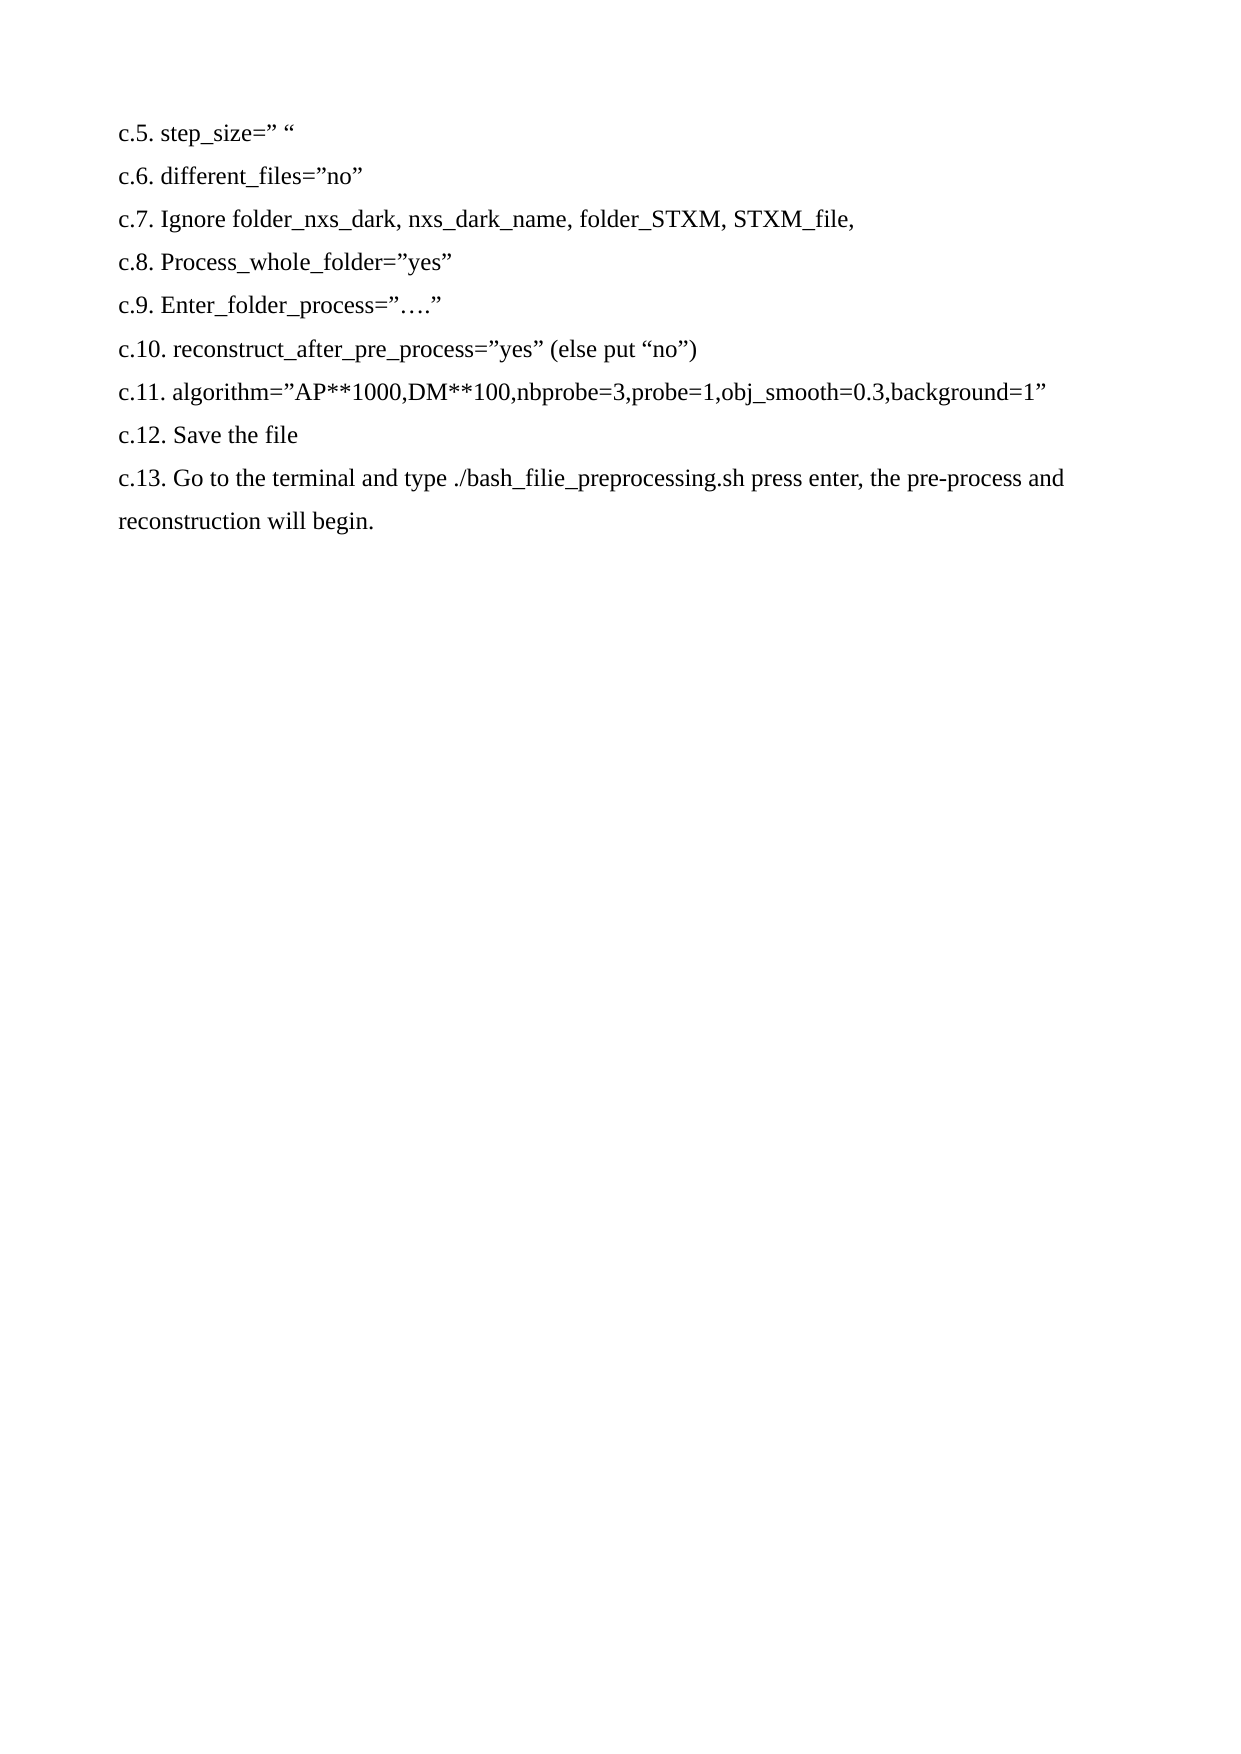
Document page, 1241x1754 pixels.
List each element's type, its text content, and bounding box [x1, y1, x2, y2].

text c.12. Save the file [118, 420, 1122, 449]
text c.10. reconstruct_after_pre_process=”yes” (else put “no”) [118, 334, 1122, 362]
text c.6. different_files=”no” [118, 161, 1122, 190]
text c.11. algorithm=”AP**1000,DM**100,nbprobe=3,probe=1,obj_smooth=0.3,background=1” [118, 377, 1122, 406]
text c.9. Enter_folder_process=”….” [118, 291, 1122, 319]
text c.7. Ignore folder_nxs_dark, nxs_dark_name, folder_STXM, STXM_file, [118, 204, 1122, 233]
text c.13. Go to the terminal and type ./bash_filie_preprocessing.sh press enter, the pre-process and reconstruction will begin. [118, 463, 1122, 535]
text c.5. step_size=” “ [118, 118, 1122, 147]
text c.8. Process_whole_folder=”yes” [118, 247, 1122, 276]
